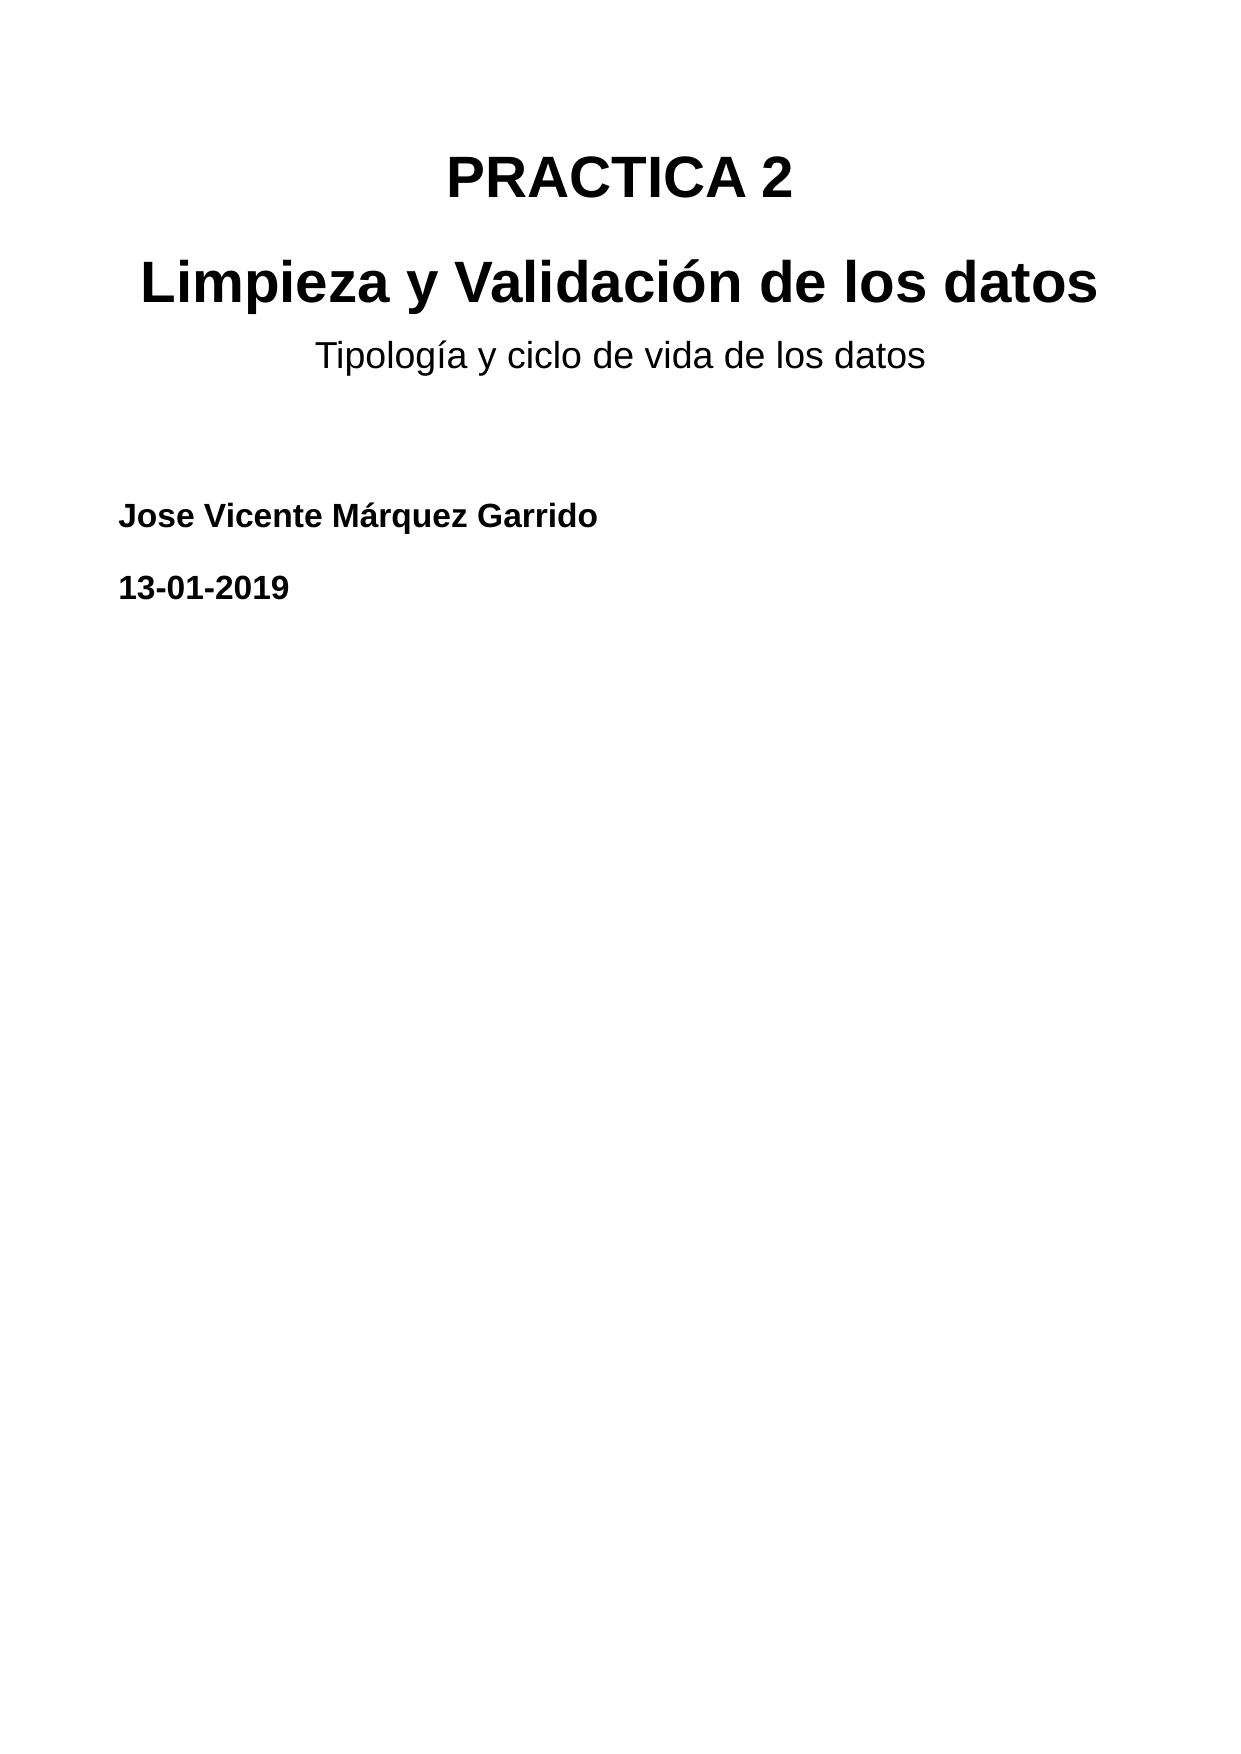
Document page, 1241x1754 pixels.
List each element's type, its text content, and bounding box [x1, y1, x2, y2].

title PRACTICA 2 [118, 143, 1122, 210]
title Limpieza y Validación de los datos [118, 248, 1122, 315]
subtitle Jose Vicente Márquez Garrido [118, 496, 1122, 535]
subtitle Tipología y ciclo de vida de los datos [118, 333, 1122, 377]
subtitle 13-01-2019 [118, 568, 1122, 607]
